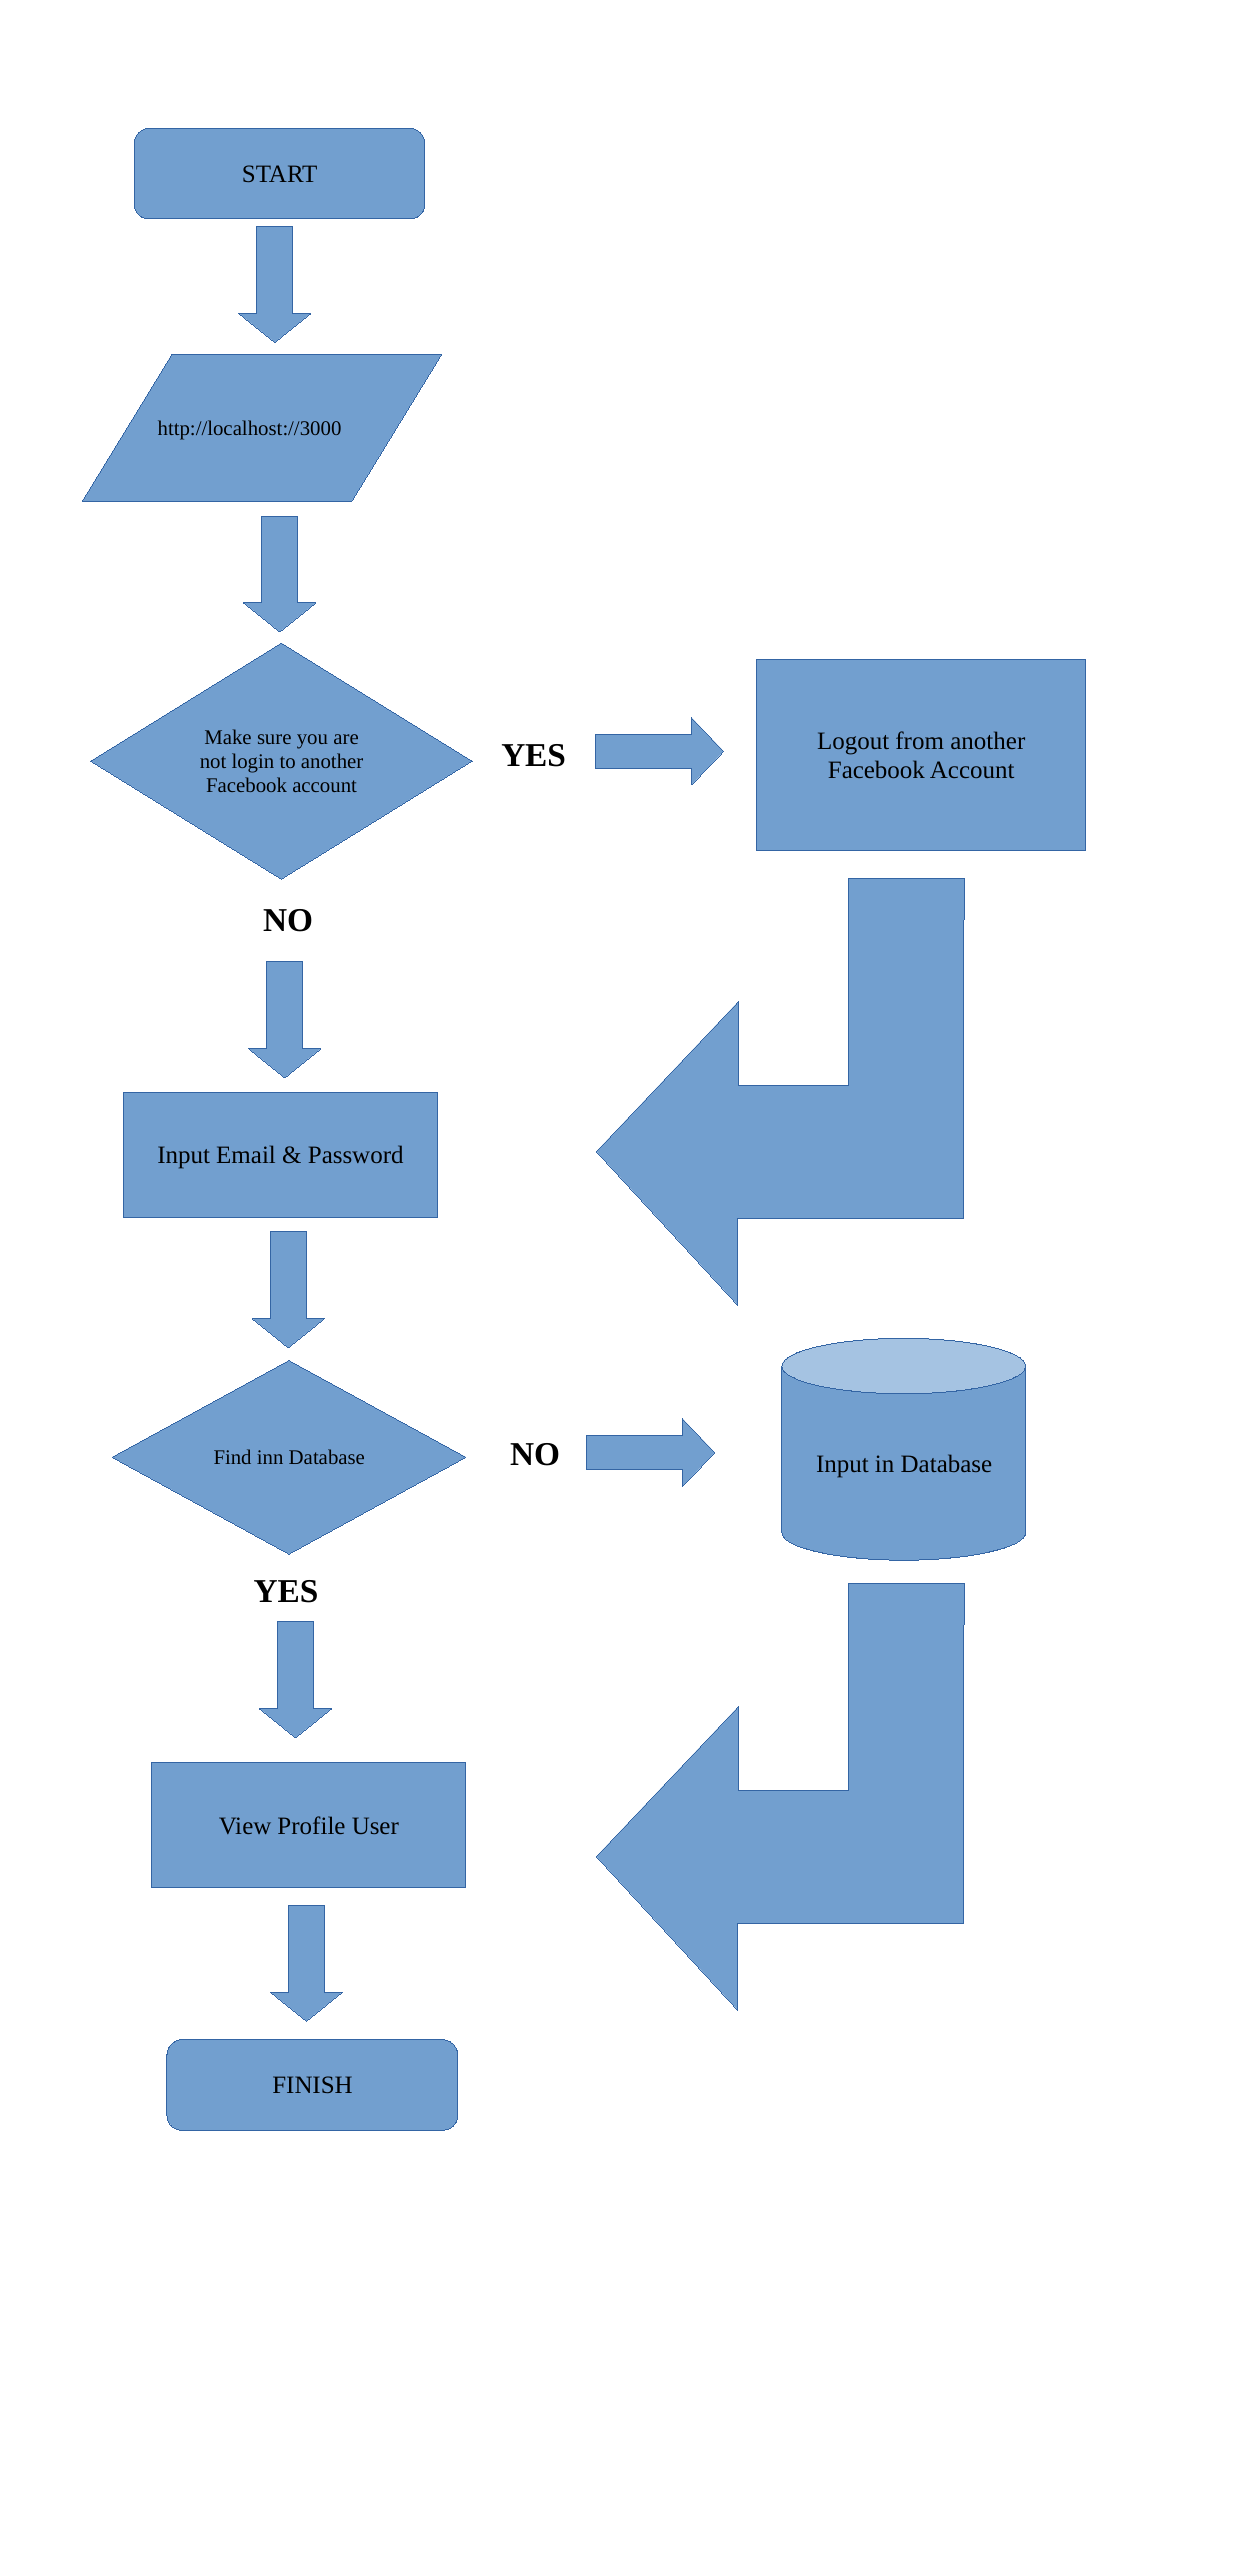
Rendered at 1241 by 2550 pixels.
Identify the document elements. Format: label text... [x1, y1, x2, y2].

text http://localhost://3000 [157, 416, 366, 440]
text FINISH [180, 2071, 444, 2099]
text Logout from another Facebook Account [766, 726, 1076, 784]
text View Profile User [161, 1811, 457, 1839]
text Input in Database [791, 1449, 1017, 1477]
text Input Email & Password [132, 1141, 428, 1169]
text Find inn Database [209, 1445, 368, 1469]
text Make sure you are not login to another Facebook account [195, 725, 368, 797]
text START [147, 159, 412, 188]
